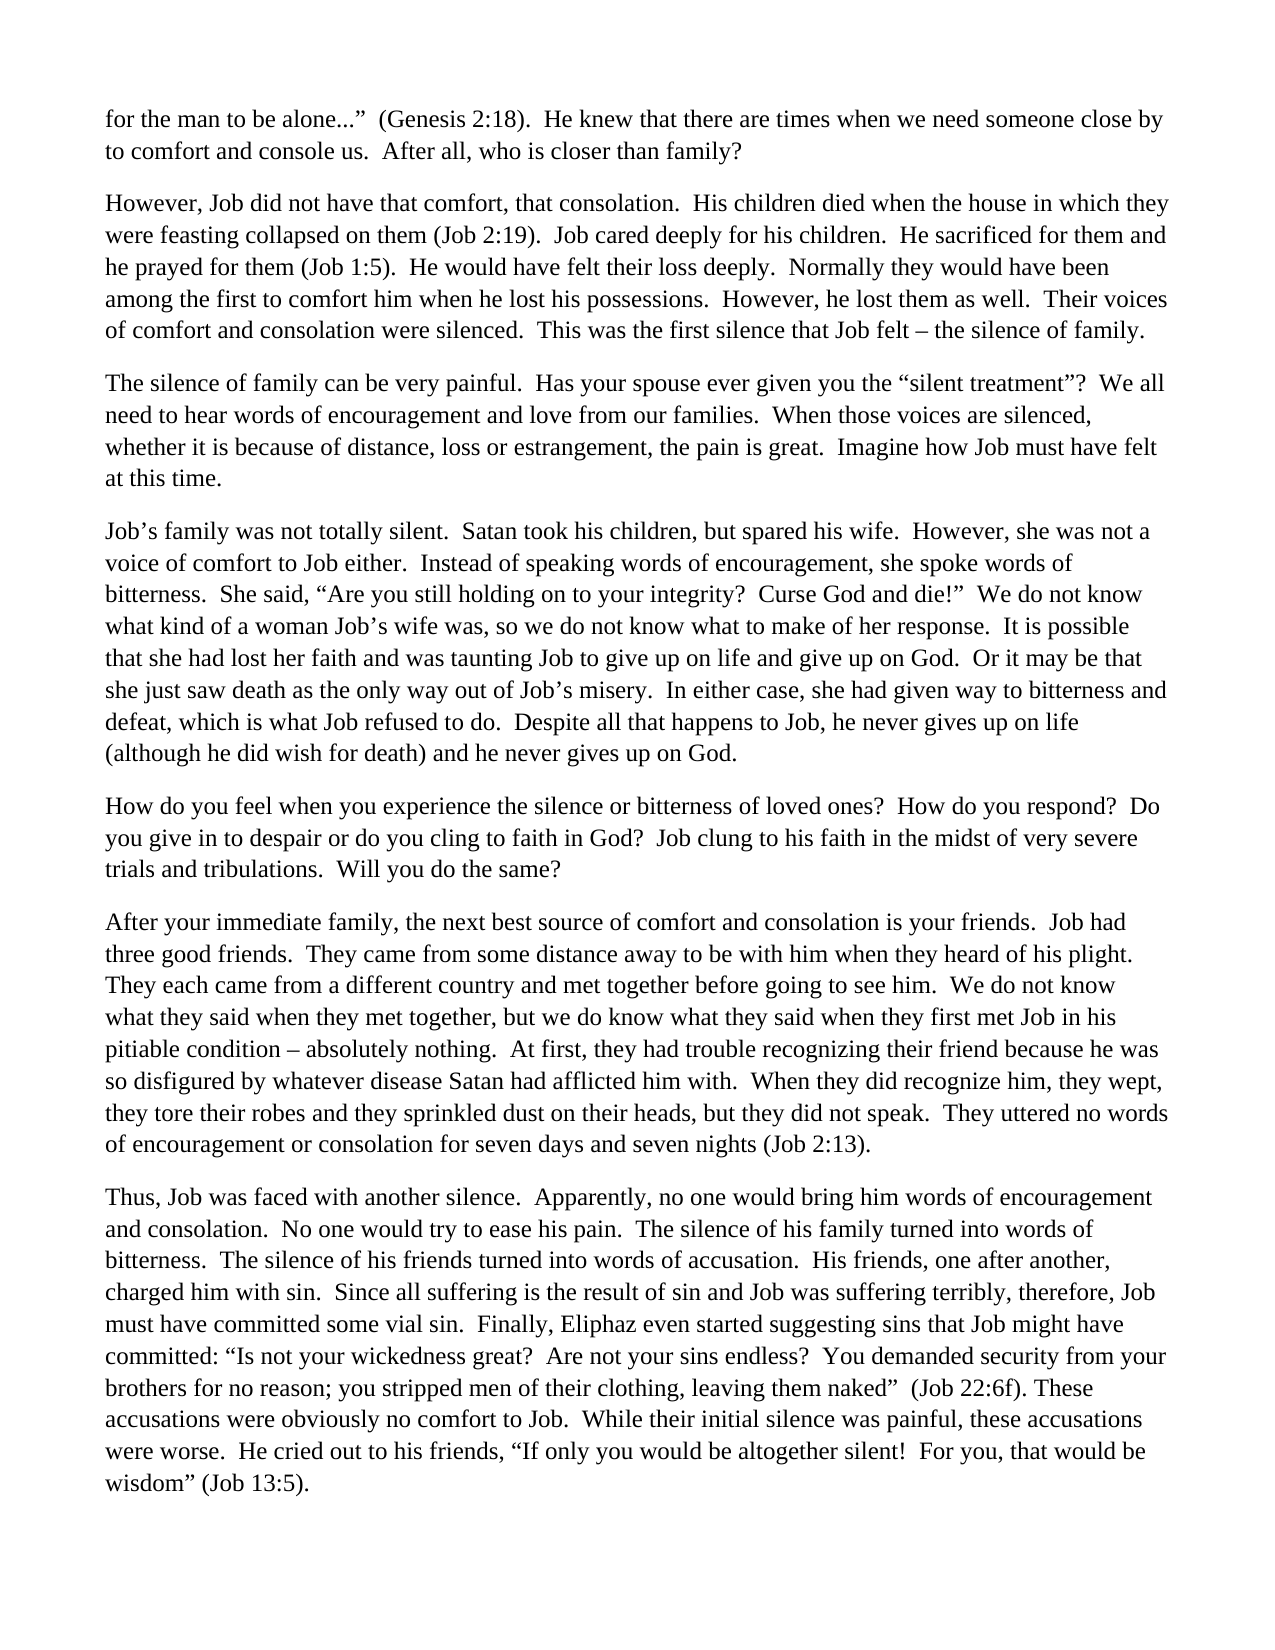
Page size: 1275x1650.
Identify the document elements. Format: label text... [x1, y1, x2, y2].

text Job’s family was not totally silent. Satan took his children, but spared his wife. However, she was not a voice of comfort to Job either. Instead of speaking words of encouragement, she spoke words of bitterness. She said, “Are you still holding on to your integrity? Curse God and die!” We do not know what kind of a woman Job’s wife was, so we do not know what to make of her response. It is possible that she had lost her faith and was taunting Job to give up on life and give up on God. Or it may be that she just saw death as the only way out of Job’s misery. In either case, she had given way to bitterness and defeat, which is what Job refused to do. Despite all that happens to Job, he never gives up on life (although he did wish for death) and he never gives up on God. [105, 517, 1170, 767]
text After your immediate family, the next best source of comfort and consolation is your friends. Job had three good friends. They came from some distance away to be with him when they heard of his plight. They each came from a different country and met together before going to see him. We do not know what they said when they met together, but we do know what they said when they first met Job in his pitiable condition – absolutely nothing. At first, they had trouble recognizing their friend because he was so disfigured by whatever disease Satan had afflicted him with. When they did recognize him, they wept, they tore their robes and they sprinkled dust on their heads, but they did not speak. They uttered no words of encouragement or consolation for seven days and seven nights (Job 2:13). [105, 908, 1170, 1158]
text for the man to be alone...” (Genesis 2:18). He knew that there are times when we need someone close by to comfort and console us. After all, who is closer than family? [105, 105, 1170, 164]
text The silence of family can be very painful. Has your spouse ever given you the “silent treatment”? We all need to hear words of encouragement and love from our families. When those voices are silenced, whether it is because of distance, loss or estrangement, the pain is great. Imagine how Job must have felt at this time. [105, 369, 1170, 492]
text However, Job did not have that comfort, that consolation. His children died when the house in which they were feasting collapsed on them (Job 2:19). Job cared deeply for his children. He sacrificed for them and he prayed for them (Job 1:5). He would have felt their loss deeply. Normally they would have been among the first to comfort him when he lost his possessions. However, he lost them as well. Their voices of comfort and consolation were silenced. This was the first silence that Job felt – the silence of family. [105, 189, 1170, 344]
text How do you feel when you experience the silence or bitterness of loved ones? How do you respond? Do you give in to despair or do you cling to faith in God? Job clung to his faith in the midst of very severe trials and tribulations. Will you do the same? [105, 792, 1170, 883]
text Thus, Job was faced with another silence. Apparently, no one would bring him words of encouragement and consolation. No one would try to ease his pain. The silence of his family turned into words of bitterness. The silence of his friends turned into words of accusation. His friends, one after another, charged him with sin. Since all suffering is the result of sin and Job was suffering terribly, therefore, Job must have committed some vial sin. Finally, Eliphaz even started suggesting sins that Job might have committed: “Is not your wickedness great? Are not your sins endless? You demanded security from your brothers for no reason; you stripped men of their clothing, leaving them naked” (Job 22:6f). These accusations were obviously no comfort to Job. While their initial silence was painful, these accusations were worse. He cried out to his friends, “If only you would be altogether silent! For you, that would be wisdom” (Job 13:5). [105, 1183, 1170, 1497]
